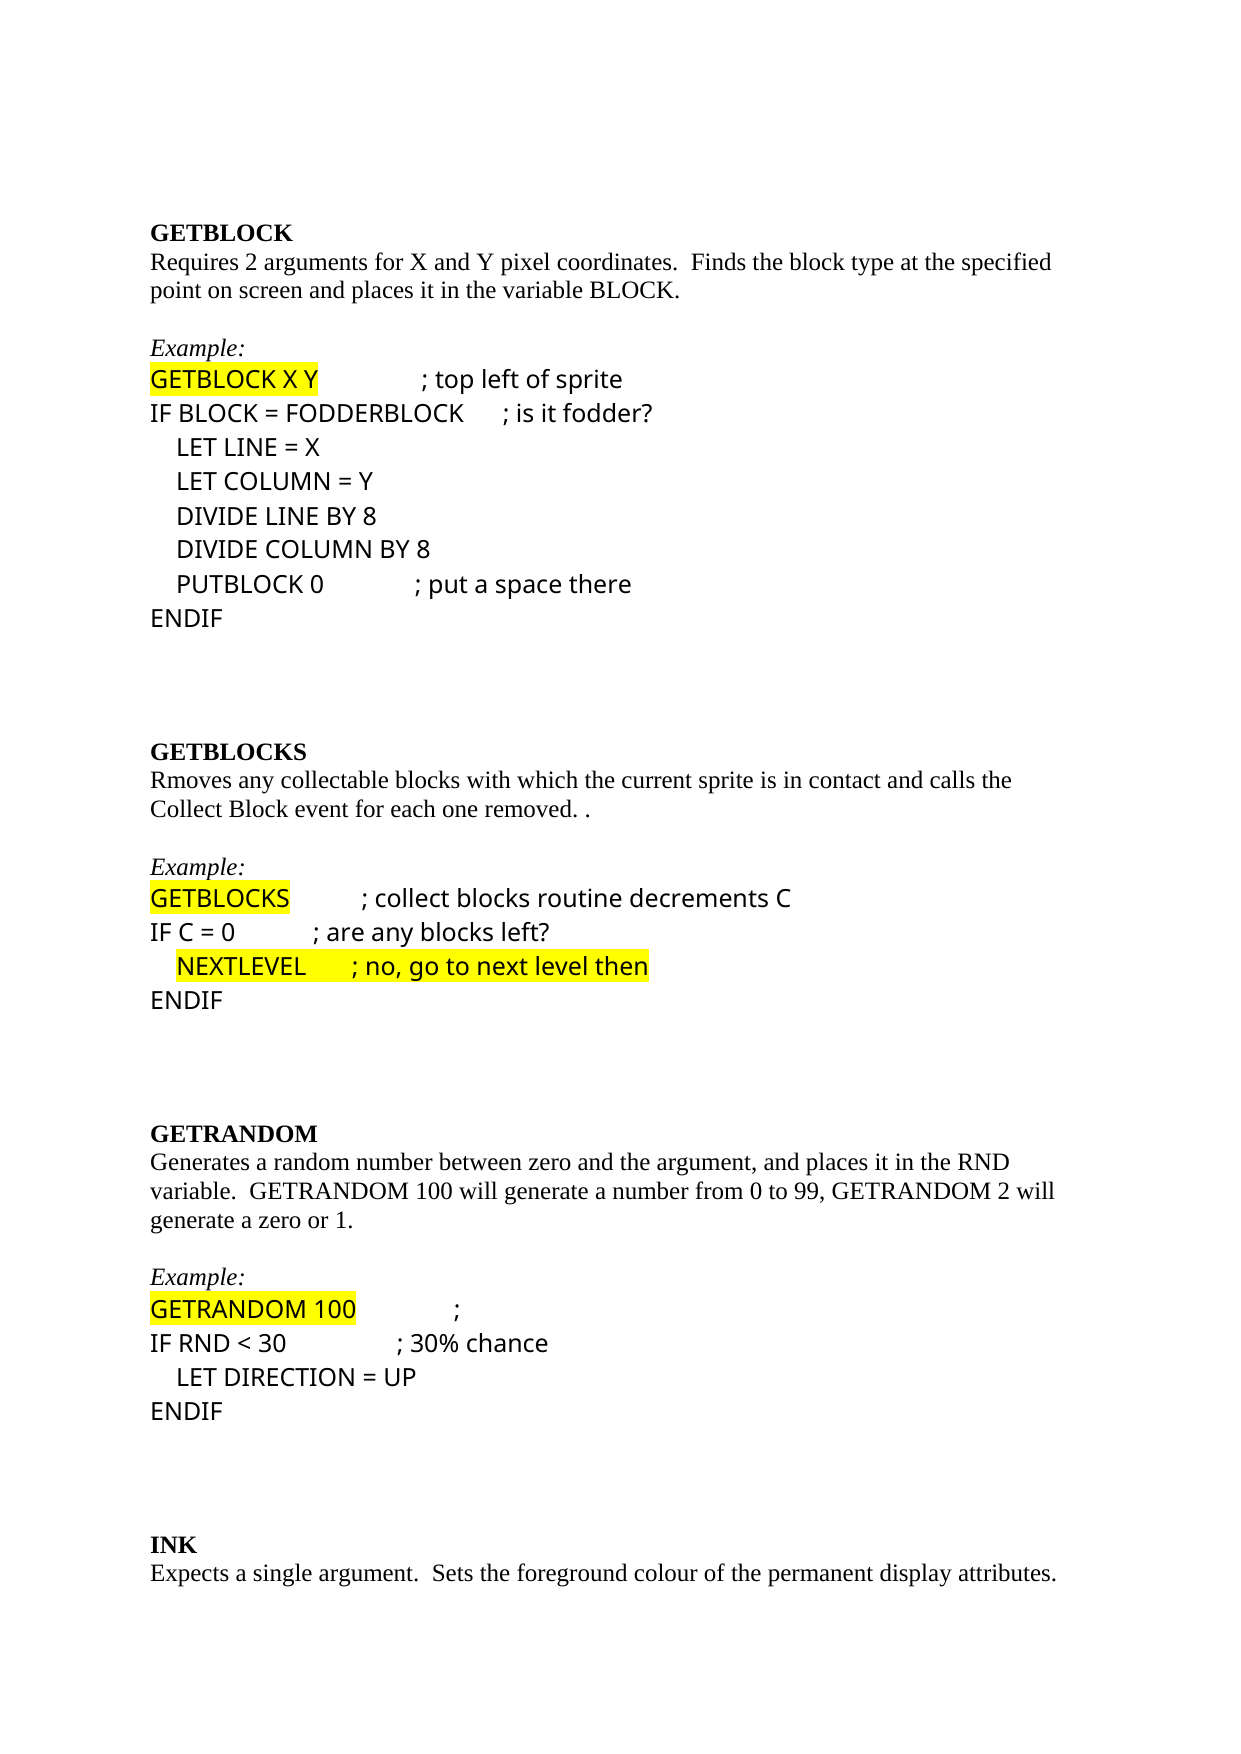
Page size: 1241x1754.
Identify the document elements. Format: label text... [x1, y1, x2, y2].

text Example: [150, 1262, 1090, 1291]
text Generates a random number between zero and the argument, and places it in the RND variable. GETRANDOM 100 will generate a number from 0 to 99, GETRANDOM 2 will generate a zero or 1. [150, 1147, 1090, 1234]
text IF BLOCK = FODDERBLOCK ; is it fodder? [150, 396, 1090, 430]
text Expects a single argument. Sets the foreground colour of the permanent display attributes. [150, 1558, 1090, 1587]
text PUTBLOCK 0 ; put a space there [150, 566, 1090, 600]
text GETRANDOM 100 ; [150, 1291, 1090, 1325]
text ENDIF [150, 600, 1090, 634]
text DIVIDE COLUMN BY 8 [150, 532, 1090, 566]
text ENDIF [150, 1393, 1090, 1427]
text IF RND < 30 ; 30% chance [150, 1325, 1090, 1359]
text GETBLOCKS [150, 737, 1090, 765]
text LET LINE = X [150, 430, 1090, 464]
text LET COLUMN = Y [150, 464, 1090, 498]
text Requires 2 arguments for X and Y pixel coordinates. Finds the block type at the specified point on screen and places it in the variable BLOCK. [150, 247, 1090, 304]
text GETRANDOM [150, 1119, 1090, 1147]
text Example: [150, 333, 1090, 362]
text DIVIDE LINE BY 8 [150, 498, 1090, 532]
text GETBLOCK X Y ; top left of sprite [150, 362, 1090, 396]
text NEXTLEVEL ; no, go to next level then [150, 948, 1090, 982]
text IF C = 0 ; are any blocks left? [150, 914, 1090, 948]
text ENDIF [150, 982, 1090, 1017]
text GETBLOCKS ; collect blocks routine decrements C [150, 880, 1090, 914]
text GETBLOCK [150, 218, 1090, 247]
text LET DIRECTION = UP [150, 1359, 1090, 1393]
text INK [150, 1530, 1090, 1558]
text Example: [150, 852, 1090, 880]
text Rmoves any collectable blocks with which the current sprite is in contact and calls the Collect Block event for each one removed. . [150, 765, 1090, 823]
